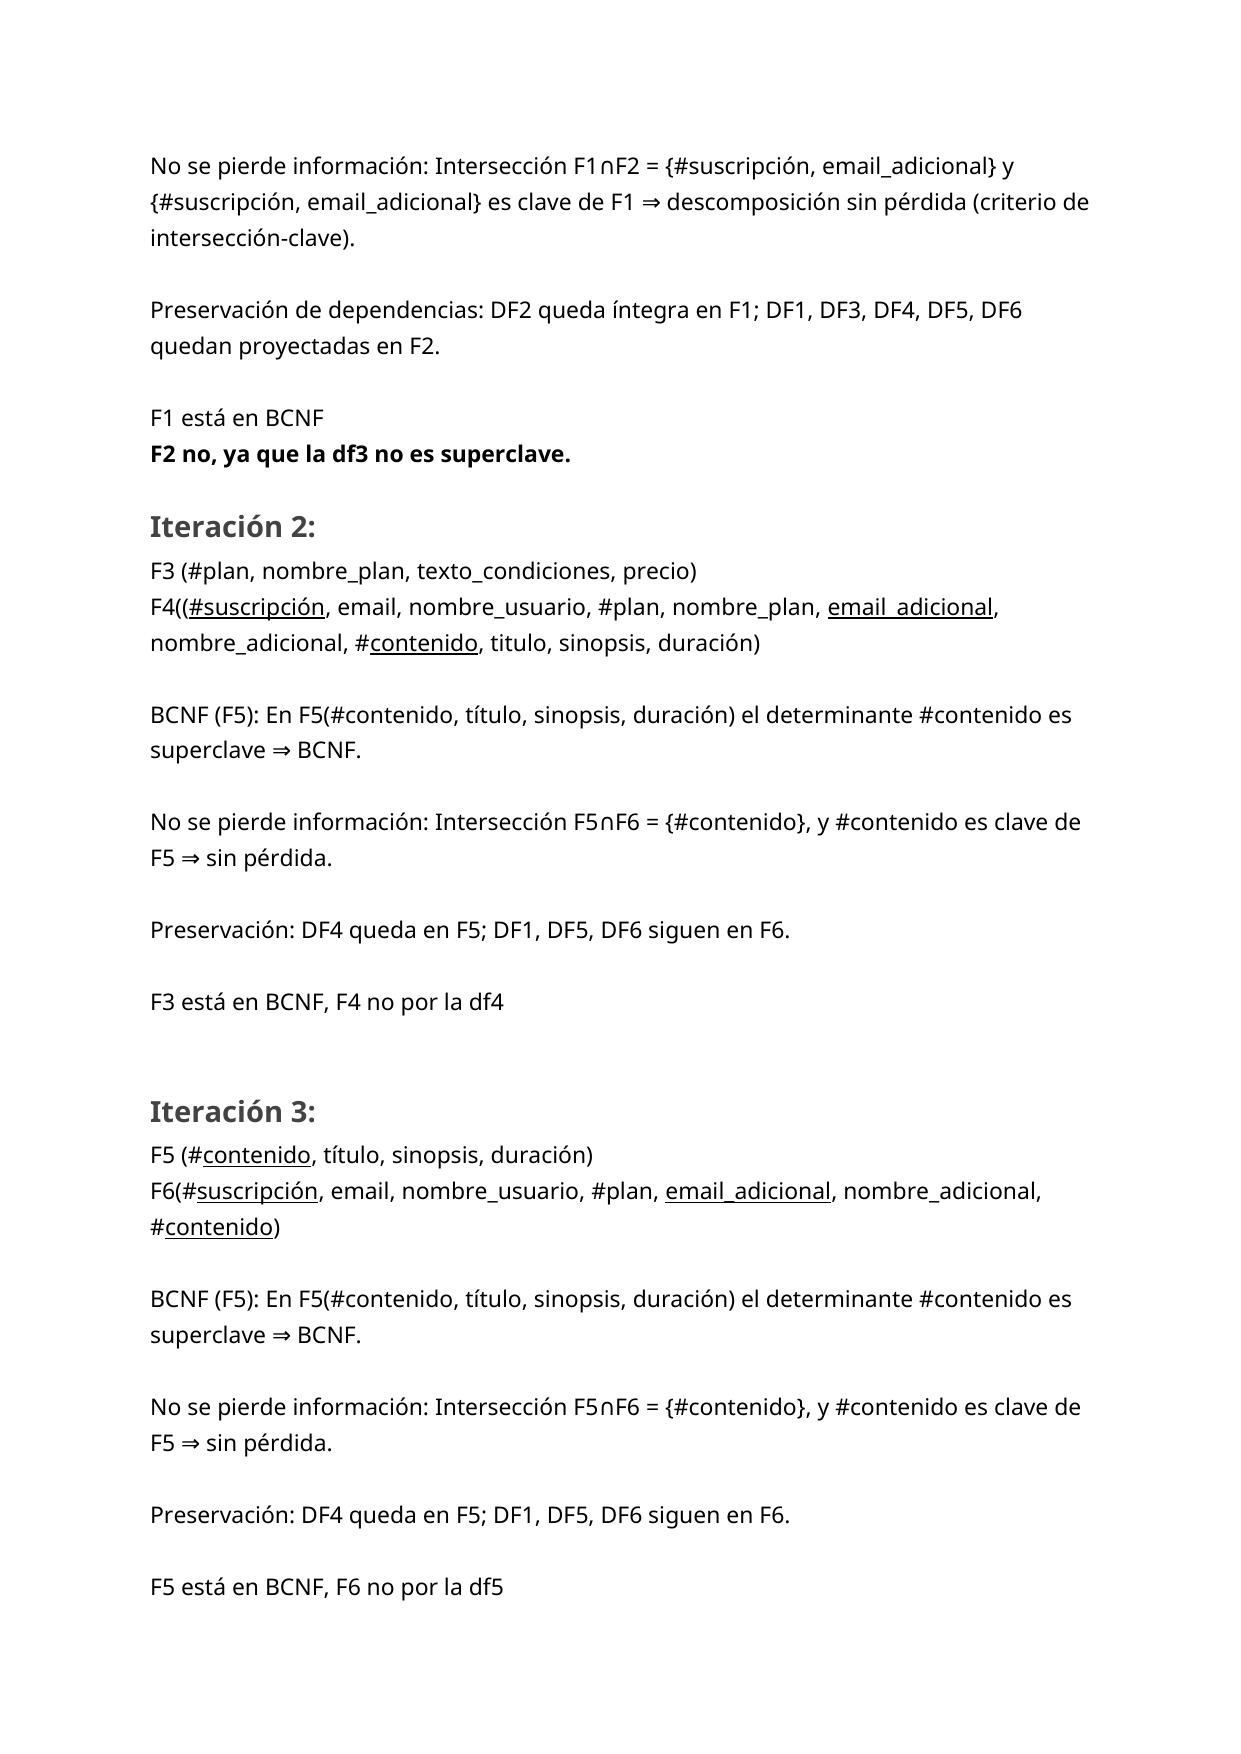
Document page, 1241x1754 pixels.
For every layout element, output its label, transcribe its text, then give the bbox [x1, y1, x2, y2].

text F2 no, ya que la df3 no es superclave. [150, 437, 1090, 469]
subtitle Iteración 3: [150, 1091, 1090, 1131]
text Preservación: DF4 queda en F5; DF1, DF5, DF6 siguen en F6. [150, 1499, 1090, 1530]
text Preservación: DF4 queda en F5; DF1, DF5, DF6 siguen en F6. [150, 914, 1090, 945]
text No se pierde información: Intersección F5∩F6 = {#contenido}, y #contenido es clave de F5 ⇒ sin pérdida. [150, 1391, 1090, 1494]
text BCNF (F5): En F5(#contenido, título, sinopsis, duración) el determinante #contenido es superclave ⇒ BCNF. [150, 698, 1090, 802]
text Preservación de dependencias: DF2 queda íntegra en F1; DF1, DF3, DF4, DF5, DF6 quedan proyectadas en F2. [150, 294, 1090, 361]
text F3 (#plan, nombre_plan, texto_condiciones, precio) [150, 555, 1090, 586]
text F3 está en BCNF, F4 no por la df4 [150, 986, 1090, 1017]
text F5 está en BCNF, F6 no por la df5 [150, 1571, 1090, 1602]
text F6(#suscripción, email, nombre_usuario, #plan, email_adicional, nombre_adicional, #contenido) [150, 1175, 1090, 1242]
text BCNF (F5): En F5(#contenido, título, sinopsis, duración) el determinante #contenido es superclave ⇒ BCNF. [150, 1283, 1090, 1386]
text F4((#suscripción, email, nombre_usuario, #plan, nombre_plan, email_adicional, nombre_adicional, #contenido, titulo, sinopsis, duración) [150, 591, 1090, 658]
text No se pierde información: Intersección F5∩F6 = {#contenido}, y #contenido es clave de F5 ⇒ sin pérdida. [150, 806, 1090, 909]
text F1 está en BCNF [150, 402, 1090, 433]
text F5 (#contenido, título, sinopsis, duración) [150, 1139, 1090, 1171]
subtitle Iteración 2: [150, 507, 1090, 546]
text No se pierde información: Intersección F1∩F2 = {#suscripción, email_adicional} y {#suscripción, email_adicional} es clave de F1 ⇒ descomposición sin pérdida (criterio de intersección-clave). [150, 150, 1090, 289]
